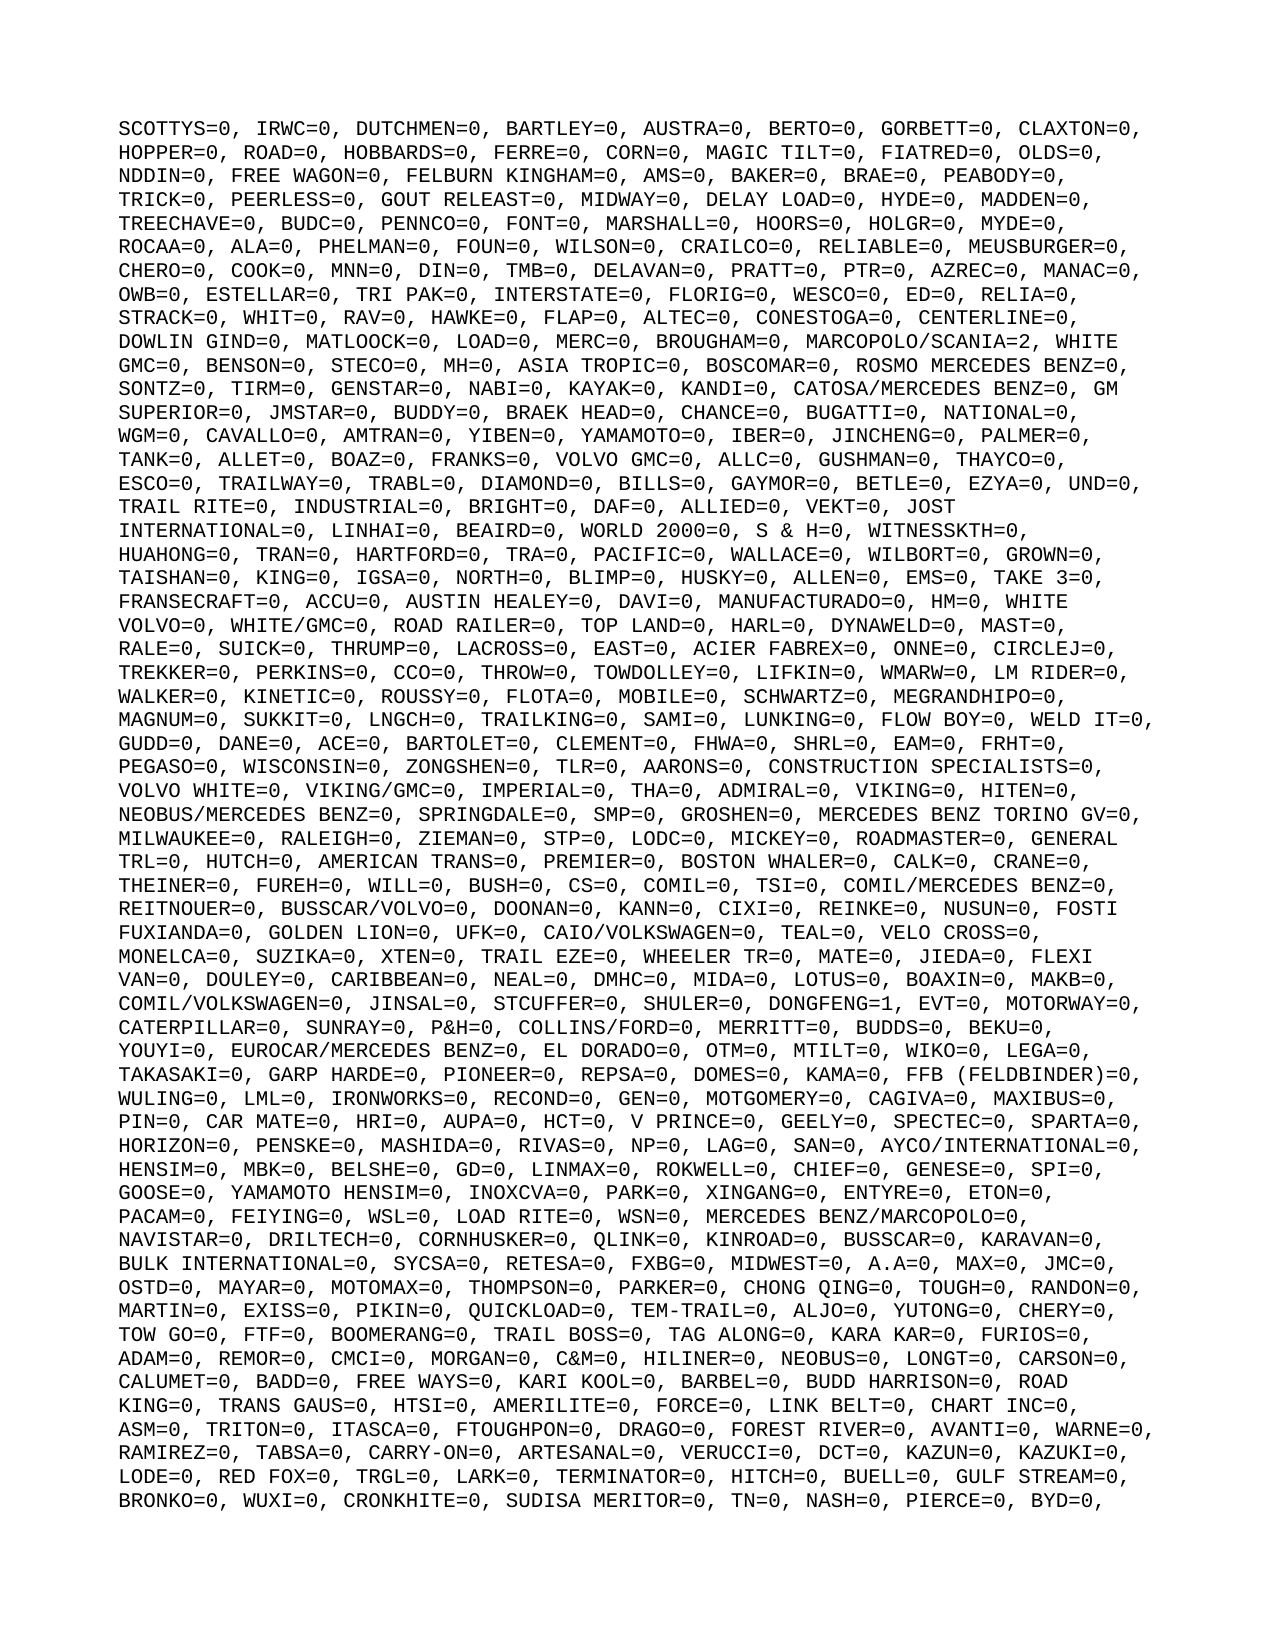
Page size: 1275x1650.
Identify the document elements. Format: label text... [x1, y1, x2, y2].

text SCOTTYS=0, IRWC=0, DUTCHMEN=0, BARTLEY=0, AUSTRA=0, BERTO=0, GORBETT=0, CLAXTON=0, HOPPER=0, ROAD=0, HOBBARDS=0, FERRE=0, CORN=0, MAGIC TILT=0, FIATRED=0, OLDS=0, NDDIN=0, FREE WAGON=0, FELBURN KINGHAM=0, AMS=0, BAKER=0, BRAE=0, PEABODY=0, TRICK=0, PEERLESS=0, GOUT RELEAST=0, MIDWAY=0, DELAY LOAD=0, HYDE=0, MADDEN=0, TREECHAVE=0, BUDC=0, PENNCO=0, FONT=0, MARSHALL=0, HOORS=0, HOLGR=0, MYDE=0, ROCAA=0, ALA=0, PHELMAN=0, FOUN=0, WILSON=0, CRAILCO=0, RELIABLE=0, MEUSBURGER=0, CHERO=0, COOK=0, MNN=0, DIN=0, TMB=0, DELAVAN=0, PRATT=0, PTR=0, AZREC=0, MANAC=0, OWB=0, ESTELLAR=0, TRI PAK=0, INTERSTATE=0, FLORIG=0, WESCO=0, ED=0, RELIA=0, STRACK=0, WHIT=0, RAV=0, HAWKE=0, FLAP=0, ALTEC=0, CONESTOGA=0, CENTERLINE=0, DOWLIN GIND=0, MATLOOCK=0, LOAD=0, MERC=0, BROUGHAM=0, MARCOPOLO/SCANIA=2, WHITE GMC=0, BENSON=0, STECO=0, MH=0, ASIA TROPIC=0, BOSCOMAR=0, ROSMO MERCEDES BENZ=0, SONTZ=0, TIRM=0, GENSTAR=0, NABI=0, KAYAK=0, KANDI=0, CATOSA/MERCEDES BENZ=0, GM SUPERIOR=0, JMSTAR=0, BUDDY=0, BRAEK HEAD=0, CHANCE=0, BUGATTI=0, NATIONAL=0, WGM=0, CAVALLO=0, AMTRAN=0, YIBEN=0, YAMAMOTO=0, IBER=0, JINCHENG=0, PALMER=0, TANK=0, ALLET=0, BOAZ=0, FRANKS=0, VOLVO GMC=0, ALLC=0, GUSHMAN=0, THAYCO=0, ESCO=0, TRAILWAY=0, TRABL=0, DIAMOND=0, BILLS=0, GAYMOR=0, BETLE=0, EZYA=0, UND=0, TRAIL RITE=0, INDUSTRIAL=0, BRIGHT=0, DAF=0, ALLIED=0, VEKT=0, JOST INTERNATIONAL=0, LINHAI=0, BEAIRD=0, WORLD 2000=0, S & H=0, WITNESSKTH=0, HUAHONG=0, TRAN=0, HARTFORD=0, TRA=0, PACIFIC=0, WALLACE=0, WILBORT=0, GROWN=0, TAISHAN=0, KING=0, IGSA=0, NORTH=0, BLIMP=0, HUSKY=0, ALLEN=0, EMS=0, TAKE 3=0, FRANSECRAFT=0, ACCU=0, AUSTIN HEALEY=0, DAVI=0, MANUFACTURADO=0, HM=0, WHITE VOLVO=0, WHITE/GMC=0, ROAD RAILER=0, TOP LAND=0, HARL=0, DYNAWELD=0, MAST=0, RALE=0, SUICK=0, THRUMP=0, LACROSS=0, EAST=0, ACIER FABREX=0, ONNE=0, CIRCLEJ=0, TREKKER=0, PERKINS=0, CCO=0, THROW=0, TOWDOLLEY=0, LIFKIN=0, WMARW=0, LM RIDER=0, WALKER=0, KINETIC=0, ROUSSY=0, FLOTA=0, MOBILE=0, SCHWARTZ=0, MEGRANDHIPO=0, MAGNUM=0, SUKKIT=0, LNGCH=0, TRAILKING=0, SAMI=0, LUNKING=0, FLOW BOY=0, WELD IT=0, GUDD=0, DANE=0, ACE=0, BARTOLET=0, CLEMENT=0, FHWA=0, SHRL=0, EAM=0, FRHT=0, PEGASO=0, WISCONSIN=0, ZONGSHEN=0, TLR=0, AARONS=0, CONSTRUCTION SPECIALISTS=0, VOLVO WHITE=0, VIKING/GMC=0, IMPERIAL=0, THA=0, ADMIRAL=0, VIKING=0, HITEN=0, NEOBUS/MERCEDES BENZ=0, SPRINGDALE=0, SMP=0, GROSHEN=0, MERCEDES BENZ TORINO GV=0, MILWAUKEE=0, RALEIGH=0, ZIEMAN=0, STP=0, LODC=0, MICKEY=0, ROADMASTER=0, GENERAL TRL=0, HUTCH=0, AMERICAN TRANS=0, PREMIER=0, BOSTON WHALER=0, CALK=0, CRANE=0, THEINER=0, FUREH=0, WILL=0, BUSH=0, CS=0, COMIL=0, TSI=0, COMIL/MERCEDES BENZ=0, REITNOUER=0, BUSSCAR/VOLVO=0, DOONAN=0, KANN=0, CIXI=0, REINKE=0, NUSUN=0, FOSTI FUXIANDA=0, GOLDEN LION=0, UFK=0, CAIO/VOLKSWAGEN=0, TEAL=0, VELO CROSS=0, MONELCA=0, SUZIKA=0, XTEN=0, TRAIL EZE=0, WHEELER TR=0, MATE=0, JIEDA=0, FLEXI VAN=0, DOULEY=0, CARIBBEAN=0, NEAL=0, DMHC=0, MIDA=0, LOTUS=0, BOAXIN=0, MAKB=0, COMIL/VOLKSWAGEN=0, JINSAL=0, STCUFFER=0, SHULER=0, DONGFENG=1, EVT=0, MOTORWAY=0, CATERPILLAR=0, SUNRAY=0, P&H=0, COLLINS/FORD=0, MERRITT=0, BUDDS=0, BEKU=0, YOUYI=0, EUROCAR/MERCEDES BENZ=0, EL DORADO=0, OTM=0, MTILT=0, WIKO=0, LEGA=0, TAKASAKI=0, GARP HARDE=0, PIONEER=0, REPSA=0, DOMES=0, KAMA=0, FFB (FELDBINDER)=0, WULING=0, LML=0, IRONWORKS=0, RECOND=0, GEN=0, MOTGOMERY=0, CAGIVA=0, MAXIBUS=0, PIN=0, CAR MATE=0, HRI=0, AUPA=0, HCT=0, V PRINCE=0, GEELY=0, SPECTEC=0, SPARTA=0, HORIZON=0, PENSKE=0, MASHIDA=0, RIVAS=0, NP=0, LAG=0, SAN=0, AYCO/INTERNATIONAL=0, HENSIM=0, MBK=0, BELSHE=0, GD=0, LINMAX=0, ROKWELL=0, CHIEF=0, GENESE=0, SPI=0, GOOSE=0, YAMAMOTO HENSIM=0, INOXCVA=0, PARK=0, XINGANG=0, ENTYRE=0, ETON=0, PACAM=0, FEIYING=0, WSL=0, LOAD RITE=0, WSN=0, MERCEDES BENZ/MARCOPOLO=0, NAVISTAR=0, DRILTECH=0, CORNHUSKER=0, QLINK=0, KINROAD=0, BUSSCAR=0, KARAVAN=0, BULK INTERNATIONAL=0, SYCSA=0, RETESA=0, FXBG=0, MIDWEST=0, A.A=0, MAX=0, JMC=0, OSTD=0, MAYAR=0, MOTOMAX=0, THOMPSON=0, PARKER=0, CHONG QING=0, TOUGH=0, RANDON=0, MARTIN=0, EXISS=0, PIKIN=0, QUICKLOAD=0, TEM-TRAIL=0, ALJO=0, YUTONG=0, CHERY=0, TOW GO=0, FTF=0, BOOMERANG=0, TRAIL BOSS=0, TAG ALONG=0, KARA KAR=0, FURIOS=0, ADAM=0, REMOR=0, CMCI=0, MORGAN=0, C&M=0, HILINER=0, NEOBUS=0, LONGT=0, CARSON=0, CALUMET=0, BADD=0, FREE WAYS=0, KARI KOOL=0, BARBEL=0, BUDD HARRISON=0, ROAD KING=0, TRANS GAUS=0, HTSI=0, AMERILITE=0, FORCE=0, LINK BELT=0, CHART INC=0, ASM=0, TRITON=0, ITASCA=0, FTOUGHPON=0, DRAGO=0, FOREST RIVER=0, AVANTI=0, WARNE=0, RAMIREZ=0, TABSA=0, CARRY-ON=0, ARTESANAL=0, VERUCCI=0, DCT=0, KAZUN=0, KAZUKI=0, LODE=0, RED FOX=0, TRGL=0, LARK=0, TERMINATOR=0, HITCH=0, BUELL=0, GULF STREAM=0, BRONKO=0, WUXI=0, CRONKHITE=0, SUDISA MERITOR=0, TN=0, NASH=0, PIERCE=0, BYD=0, [118, 118, 1157, 1513]
